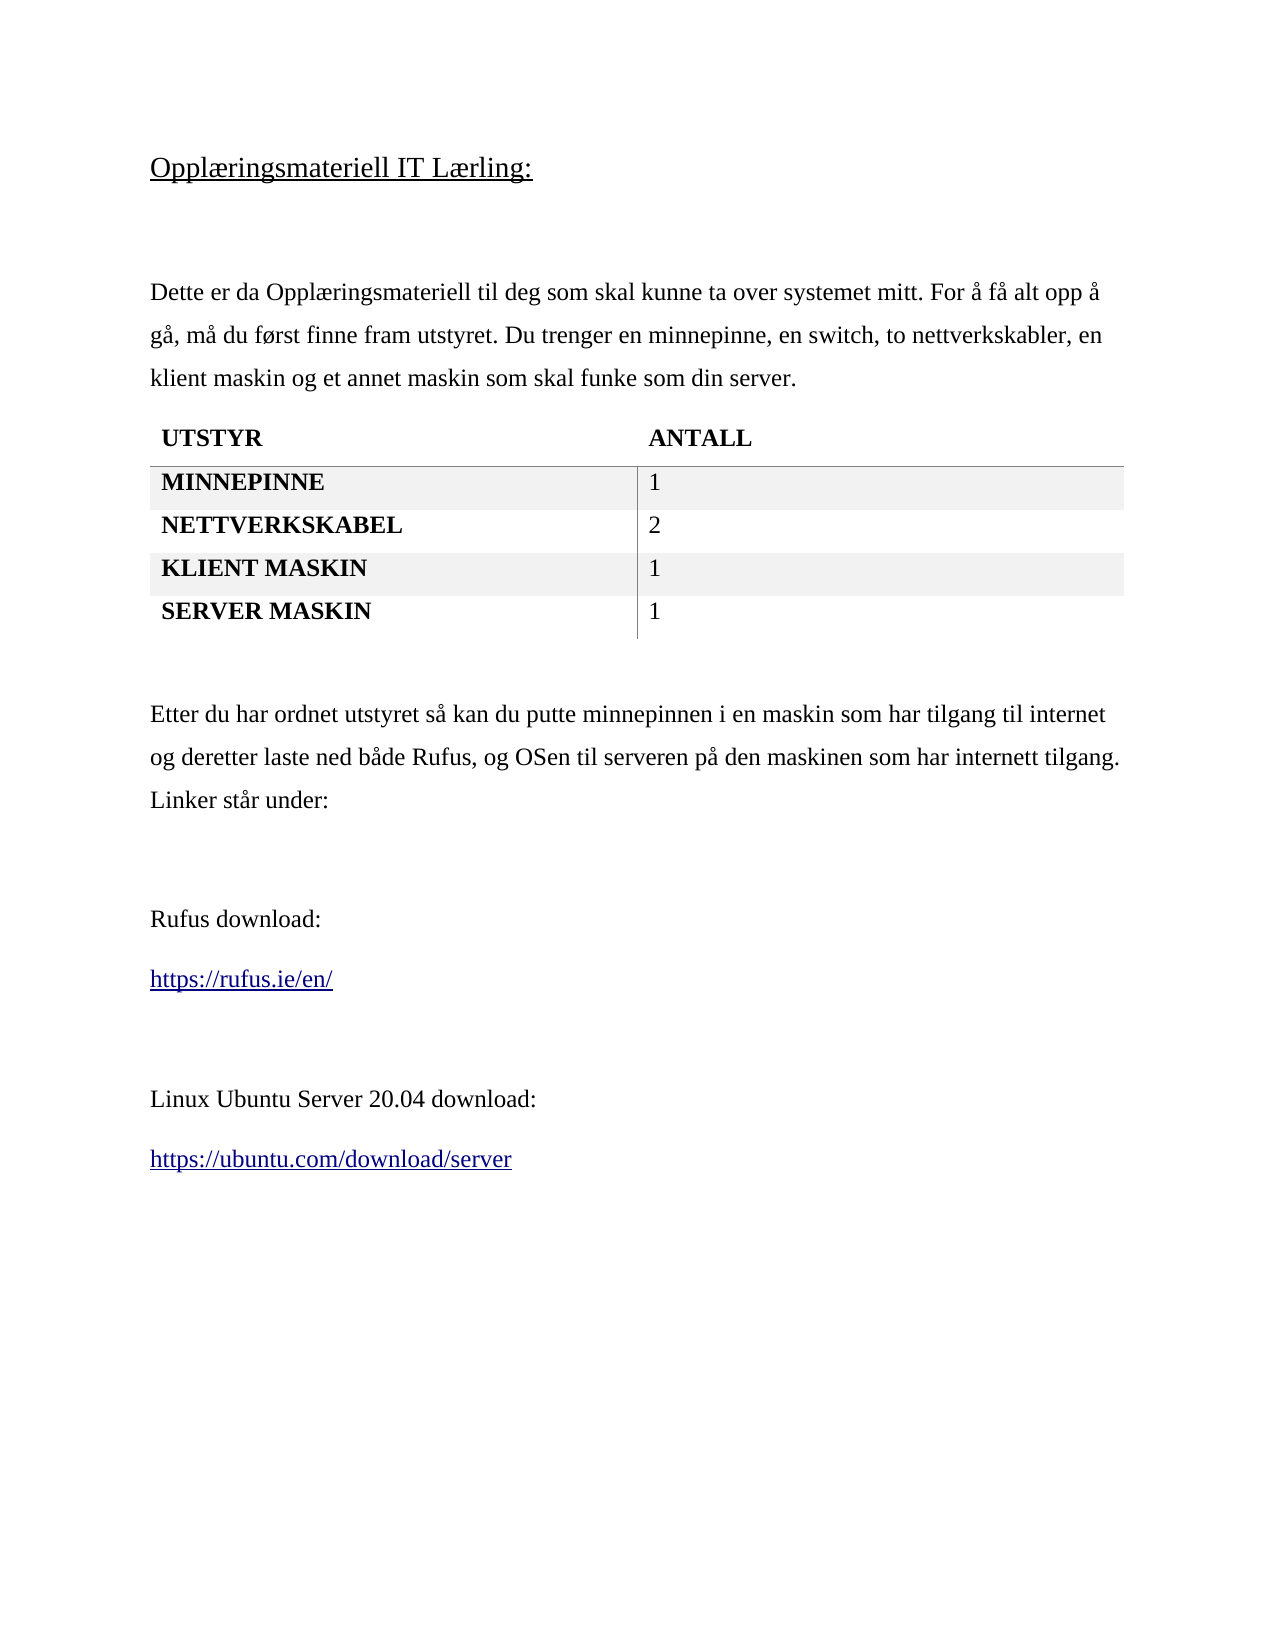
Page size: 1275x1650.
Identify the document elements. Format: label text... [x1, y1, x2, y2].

text Linux Ubuntu Server 20.04 download: [150, 1084, 1125, 1113]
table_header Antall [637, 423, 1124, 466]
text https://ubuntu.com/download/server [150, 1144, 1125, 1172]
text https://rufus.ie/en/ [150, 964, 1125, 993]
table_header Utstyr [150, 423, 637, 466]
table_cell Server Maskin [150, 596, 637, 639]
table_cell Minnepinne [150, 467, 637, 510]
text Rufus download: [150, 904, 1125, 933]
table_cell 2 [638, 510, 1124, 553]
text Etter du har ordnet utstyret så kan du putte minnepinnen i en maskin som har tilgang til internet og deretter laste ned både Rufus, og OSen til serveren på den maskinen som har internett tilgang. Linker står under: [150, 699, 1125, 814]
table_cell 1 [638, 467, 1124, 510]
text Opplæringsmateriell IT Lærling: [150, 150, 1125, 183]
table_cell 1 [638, 596, 1124, 639]
table_cell Nettverkskabel [150, 510, 637, 553]
table_cell Klient Maskin [150, 553, 637, 596]
table_cell 1 [638, 553, 1124, 596]
text Dette er da Opplæringsmateriell til deg som skal kunne ta over systemet mitt. For å få alt opp å gå, må du først finne fram utstyret. Du trenger en minnepinne, en switch, to nettverkskabler, en klient maskin og et annet maskin som skal funke som din server. [150, 277, 1125, 392]
